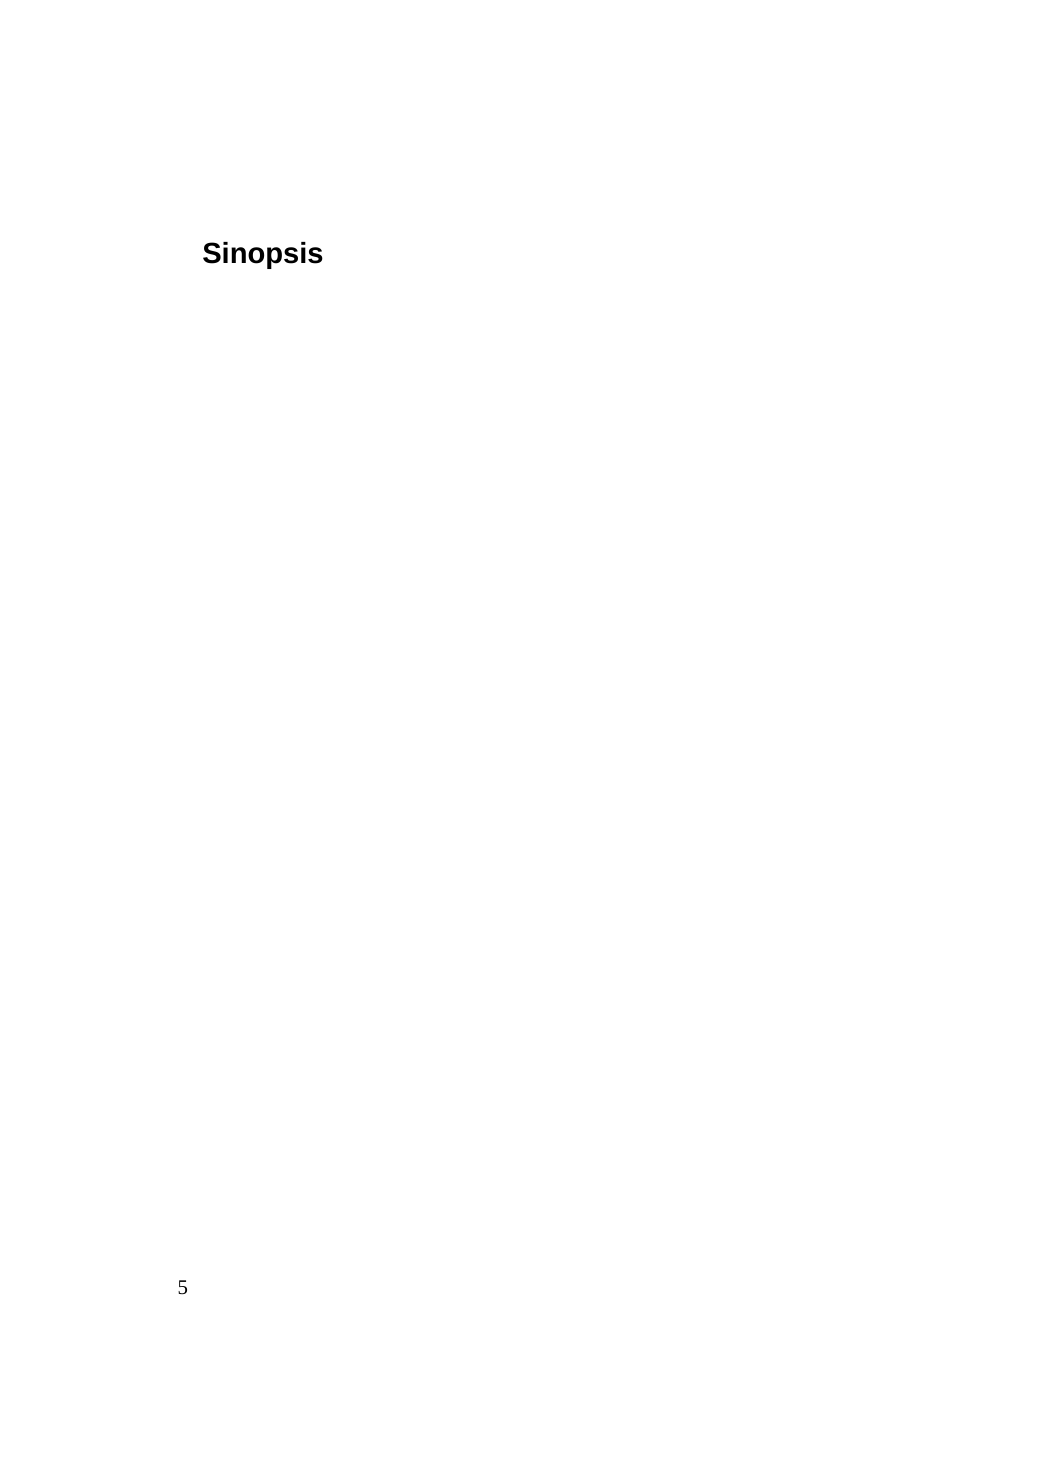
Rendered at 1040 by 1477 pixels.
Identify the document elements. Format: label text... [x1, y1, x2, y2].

subtitle Sinopsis [177, 236, 862, 270]
